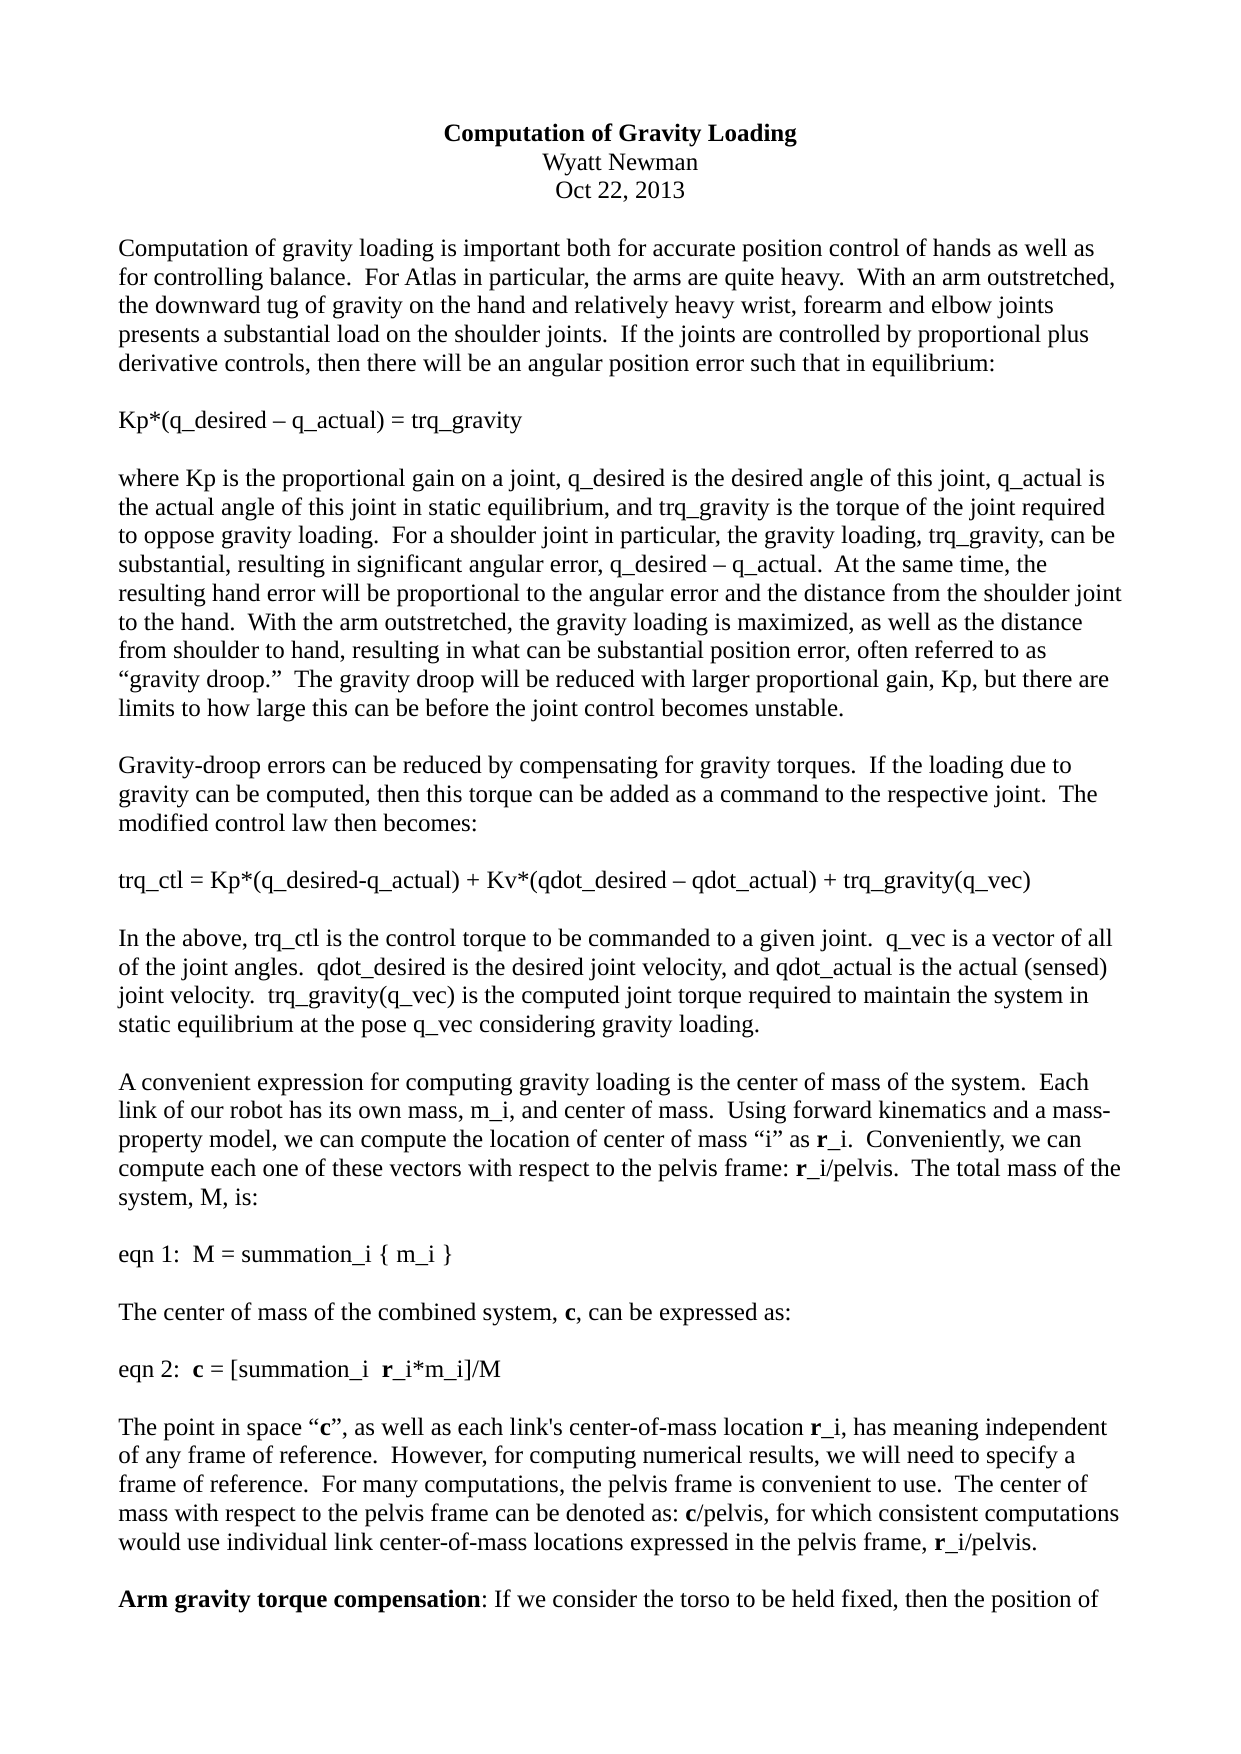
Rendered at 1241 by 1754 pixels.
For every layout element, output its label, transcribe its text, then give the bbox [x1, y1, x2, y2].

text Oct 22, 2013 [118, 176, 1122, 204]
text trq_ctl = Kp*(q_desired-q_actual) + Kv*(qdot_desired – qdot_actual) + trq_gravity(q_vec) [118, 866, 1122, 894]
text Gravity-droop errors can be reduced by compensating for gravity torques. If the loading due to gravity can be computed, then this torque can be added as a command to the respective joint. The modified control law then becomes: [118, 751, 1122, 837]
text The point in space “c”, as well as each link's center-of-mass location r_i, has meaning independent of any frame of reference. However, for computing numerical results, we will need to specify a frame of reference. For many computations, the pelvis frame is convenient to use. The center of mass with respect to the pelvis frame can be denoted as: c/pelvis, for which consistent computations would use individual link center-of-mass locations expressed in the pelvis frame, r_i/pelvis. [118, 1412, 1122, 1556]
text In the above, trq_ctl is the control torque to be commanded to a given joint. q_vec is a vector of all of the joint angles. qdot_desired is the desired joint velocity, and qdot_actual is the actual (sensed) joint velocity. trq_gravity(q_vec) is the computed joint torque required to maintain the system in static equilibrium at the pose q_vec considering gravity loading. [118, 923, 1122, 1038]
text Arm gravity torque compensation: If we consider the torso to be held fixed, then the position of [118, 1584, 1122, 1613]
text A convenient expression for computing gravity loading is the center of mass of the system. Each link of our robot has its own mass, m_i, and center of mass. Using forward kinematics and a mass-property model, we can compute the location of center of mass “i” as r_i. Conveniently, we can compute each one of these vectors with respect to the pelvis frame: r_i/pelvis. The total mass of the system, M, is: [118, 1067, 1122, 1211]
text The center of mass of the combined system, c, can be expressed as: [118, 1297, 1122, 1326]
text Computation of Gravity Loading [118, 118, 1122, 147]
text Computation of gravity loading is important both for accurate position control of hands as well as for controlling balance. For Atlas in particular, the arms are quite heavy. With an arm outstretched, the downward tug of gravity on the hand and relatively heavy wrist, forearm and elbow joints presents a substantial load on the shoulder joints. If the joints are controlled by proportional plus derivative controls, then there will be an angular position error such that in equilibrium: [118, 233, 1122, 377]
text Kp*(q_desired – q_actual) = trq_gravity [118, 406, 1122, 434]
text Wyatt Newman [118, 147, 1122, 176]
text where Kp is the proportional gain on a joint, q_desired is the desired angle of this joint, q_actual is the actual angle of this joint in static equilibrium, and trq_gravity is the torque of the joint required to oppose gravity loading. For a shoulder joint in particular, the gravity loading, trq_gravity, can be substantial, resulting in significant angular error, q_desired – q_actual. At the same time, the resulting hand error will be proportional to the angular error and the distance from the shoulder joint to the hand. With the arm outstretched, the gravity loading is maximized, as well as the distance from shoulder to hand, resulting in what can be substantial position error, often referred to as “gravity droop.” The gravity droop will be reduced with larger proportional gain, Kp, but there are limits to how large this can be before the joint control becomes unstable. [118, 463, 1122, 722]
text eqn 1: M = summation_i { m_i } [118, 1239, 1122, 1268]
text eqn 2: c = [summation_i r_i*m_i]/M [118, 1354, 1122, 1383]
